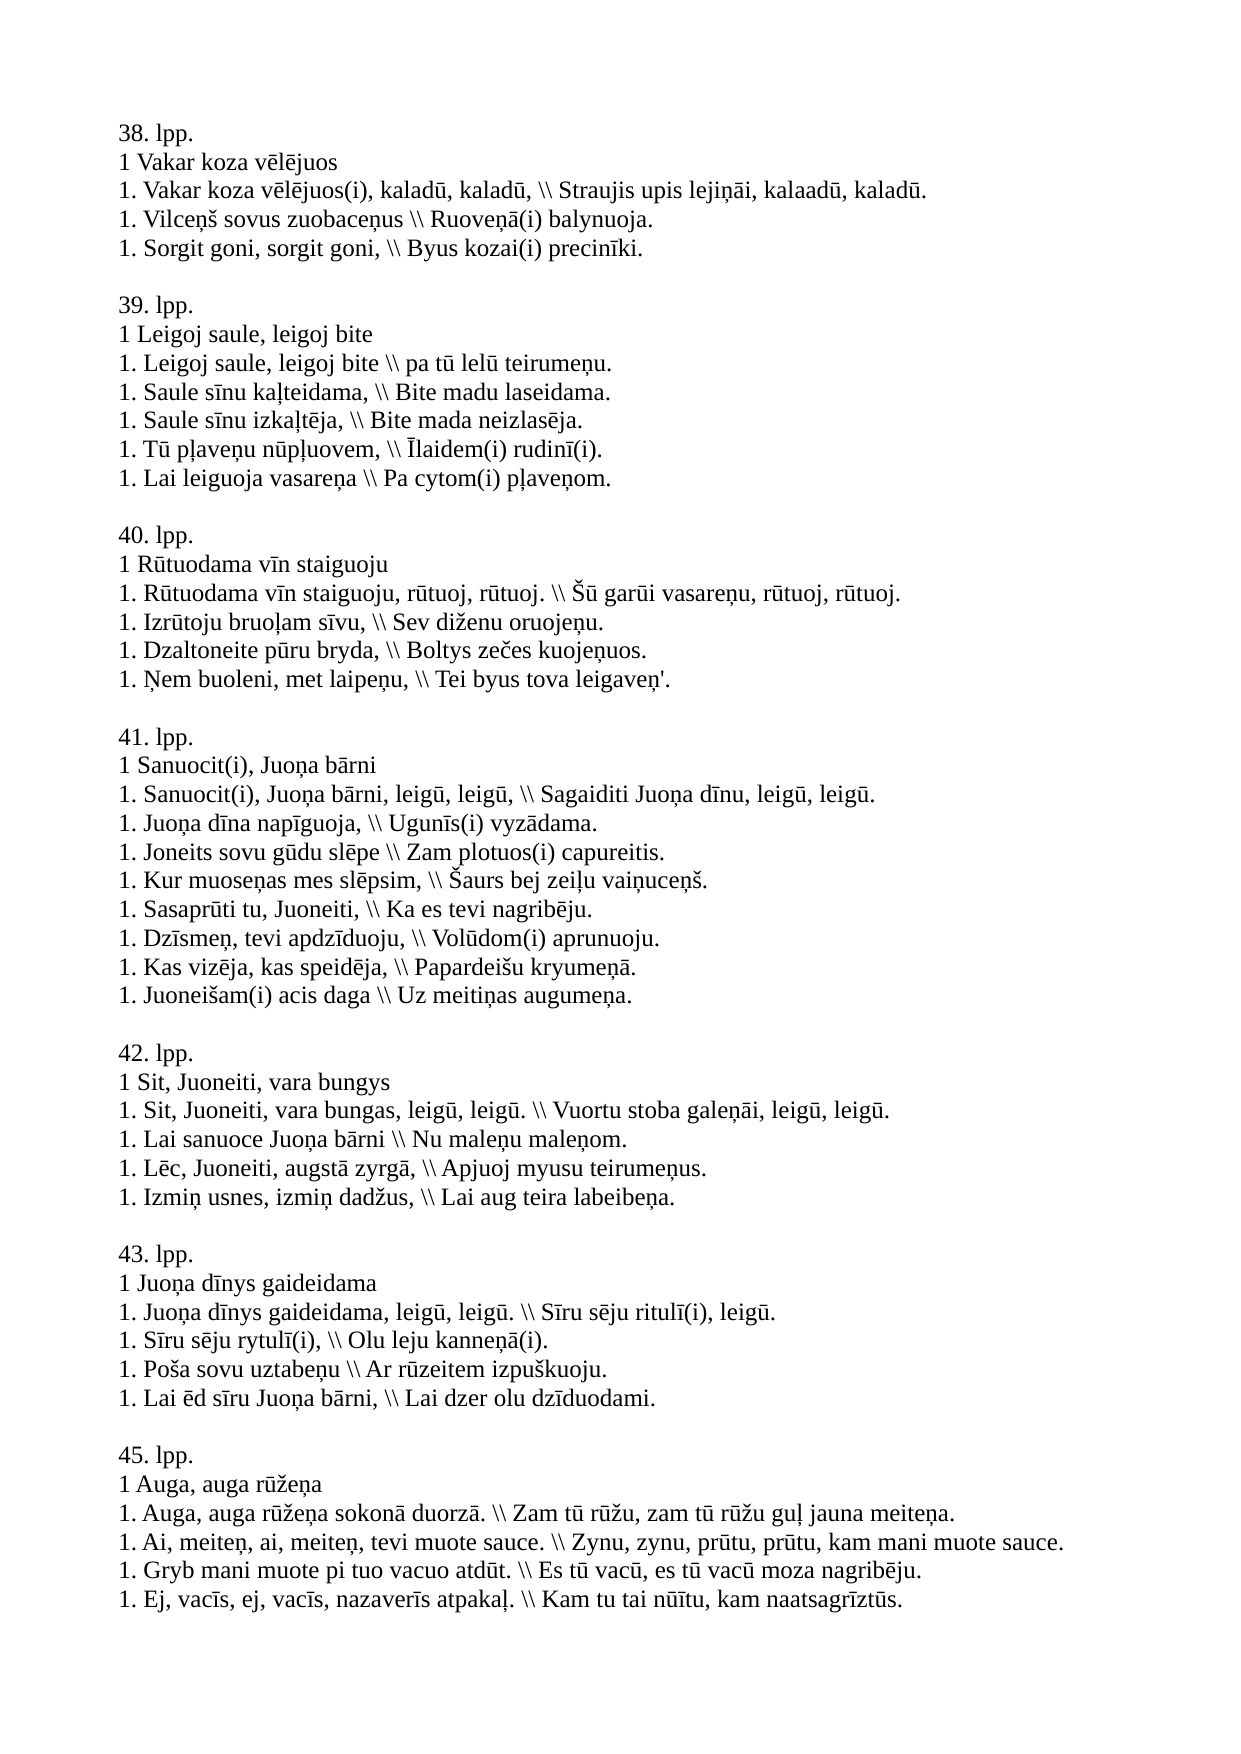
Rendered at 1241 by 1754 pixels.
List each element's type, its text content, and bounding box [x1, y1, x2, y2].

text 1. Izrūtoju bruoļam sīvu, \\ Sev diženu oruojeņu. [118, 607, 1122, 636]
text 1. Lai leiguoja vasareņa \\ Pa cytom(i) pļaveņom. [118, 463, 1122, 492]
text 1. Sorgit goni, sorgit goni, \\ Byus kozai(i) precinīki. [118, 233, 1122, 262]
text 1. Vilceņš sovus zuobaceņus \\ Ruoveņā(i) balynuoja. [118, 204, 1122, 233]
text 1. Joneits sovu gūdu slēpe \\ Zam plotuos(i) capureitis. [118, 837, 1122, 866]
text 39. lpp. [118, 291, 1122, 319]
text 1. Poša sovu uztabeņu \\ Ar rūzeitem izpuškuoju. [118, 1354, 1122, 1383]
text 1. Juoneišam(i) acis daga \\ Uz meitiņas augumeņa. [118, 981, 1122, 1009]
text 1. Ņem buoleni, met laipeņu, \\ Tei byus tova leigaveņ'. [118, 664, 1122, 693]
text 1. Sanuocit(i), Juoņa bārni, leigū, leigū, \\ Sagaiditi Juoņa dīnu, leigū, leigū. [118, 779, 1122, 808]
text 40. lpp. [118, 521, 1122, 549]
text 1 Rūtuodama vīn staiguoju [118, 549, 1122, 578]
text 1. Kur muoseņas mes slēpsim, \\ Šaurs bej zeiļu vaiņuceņš. [118, 866, 1122, 894]
text 1. Sīru sēju rytulī(i), \\ Olu leju kanneņā(i). [118, 1326, 1122, 1354]
text 45. lpp. [118, 1441, 1122, 1469]
text 1. Lai ēd sīru Juoņa bārni, \\ Lai dzer olu dzīduodami. [118, 1383, 1122, 1412]
text 1. Sasaprūti tu, Juoneiti, \\ Ka es tevi nagribēju. [118, 894, 1122, 923]
text 38. lpp. [118, 118, 1122, 147]
text 42. lpp. [118, 1038, 1122, 1067]
text 41. lpp. [118, 722, 1122, 751]
text 1. Lai sanuoce Juoņa bārni \\ Nu maleņu maleņom. [118, 1124, 1122, 1153]
text 1. Rūtuodama vīn staiguoju, rūtuoj, rūtuoj. \\ Šū garūi vasareņu, rūtuoj, rūtuoj. [118, 578, 1122, 607]
text 1. Juoņa dīna napīguoja, \\ Ugunīs(i) vyzādama. [118, 808, 1122, 837]
text 1. Dzaltoneite pūru bryda, \\ Boltys zečes kuojeņuos. [118, 636, 1122, 664]
text 1. Gryb mani muote pi tuo vacuo atdūt. \\ Es tū vacū, es tū vacū moza nagribēju. [118, 1556, 1122, 1584]
text 1. Izmiņ usnes, izmiņ dadžus, \\ Lai aug teira labeibeņa. [118, 1182, 1122, 1211]
text 43. lpp. [118, 1239, 1122, 1268]
text 1. Tū pļaveņu nūpļuovem, \\ Īlaidem(i) rudinī(i). [118, 434, 1122, 463]
text 1 Juoņa dīnys gaideidama [118, 1268, 1122, 1297]
text 1 Sit, Juoneiti, vara bungys [118, 1067, 1122, 1096]
text 1. Saule sīnu kaļteidama, \\ Bite madu laseidama. [118, 377, 1122, 406]
text 1. Ai, meiteņ, ai, meiteņ, tevi muote sauce. \\ Zynu, zynu, prūtu, prūtu, kam mani muote sauce. [118, 1527, 1122, 1556]
text 1. Dzīsmeņ, tevi apdzīduoju, \\ Volūdom(i) aprunuoju. [118, 923, 1122, 952]
text 1 Vakar koza vēlējuos [118, 147, 1122, 176]
text 1. Sit, Juoneiti, vara bungas, leigū, leigū. \\ Vuortu stoba galeņāi, leigū, leigū. [118, 1096, 1122, 1124]
text 1. Vakar koza vēlējuos(i), kaladū, kaladū, \\ Straujis upis lejiņāi, kalaadū, kaladū. [118, 176, 1122, 204]
text 1. Auga, auga rūžeņa sokonā duorzā. \\ Zam tū rūžu, zam tū rūžu guļ jauna meiteņa. [118, 1498, 1122, 1527]
text 1. Juoņa dīnys gaideidama, leigū, leigū. \\ Sīru sēju ritulī(i), leigū. [118, 1297, 1122, 1326]
text 1. Saule sīnu izkaļtēja, \\ Bite mada neizlasēja. [118, 406, 1122, 434]
text 1 Auga, auga rūžeņa [118, 1469, 1122, 1498]
text 1. Kas vizēja, kas speidēja, \\ Papardeišu kryumeņā. [118, 952, 1122, 981]
text 1 Leigoj saule, leigoj bite [118, 319, 1122, 348]
text 1. Lēc, Juoneiti, augstā zyrgā, \\ Apjuoj myusu teirumeņus. [118, 1153, 1122, 1182]
text 1 Sanuocit(i), Juoņa bārni [118, 751, 1122, 779]
text 1. Leigoj saule, leigoj bite \\ pa tū lelū teirumeņu. [118, 348, 1122, 377]
text 1. Ej, vacīs, ej, vacīs, nazaverīs atpakaļ. \\ Kam tu tai nūītu, kam naatsagrīztūs. [118, 1584, 1122, 1613]
